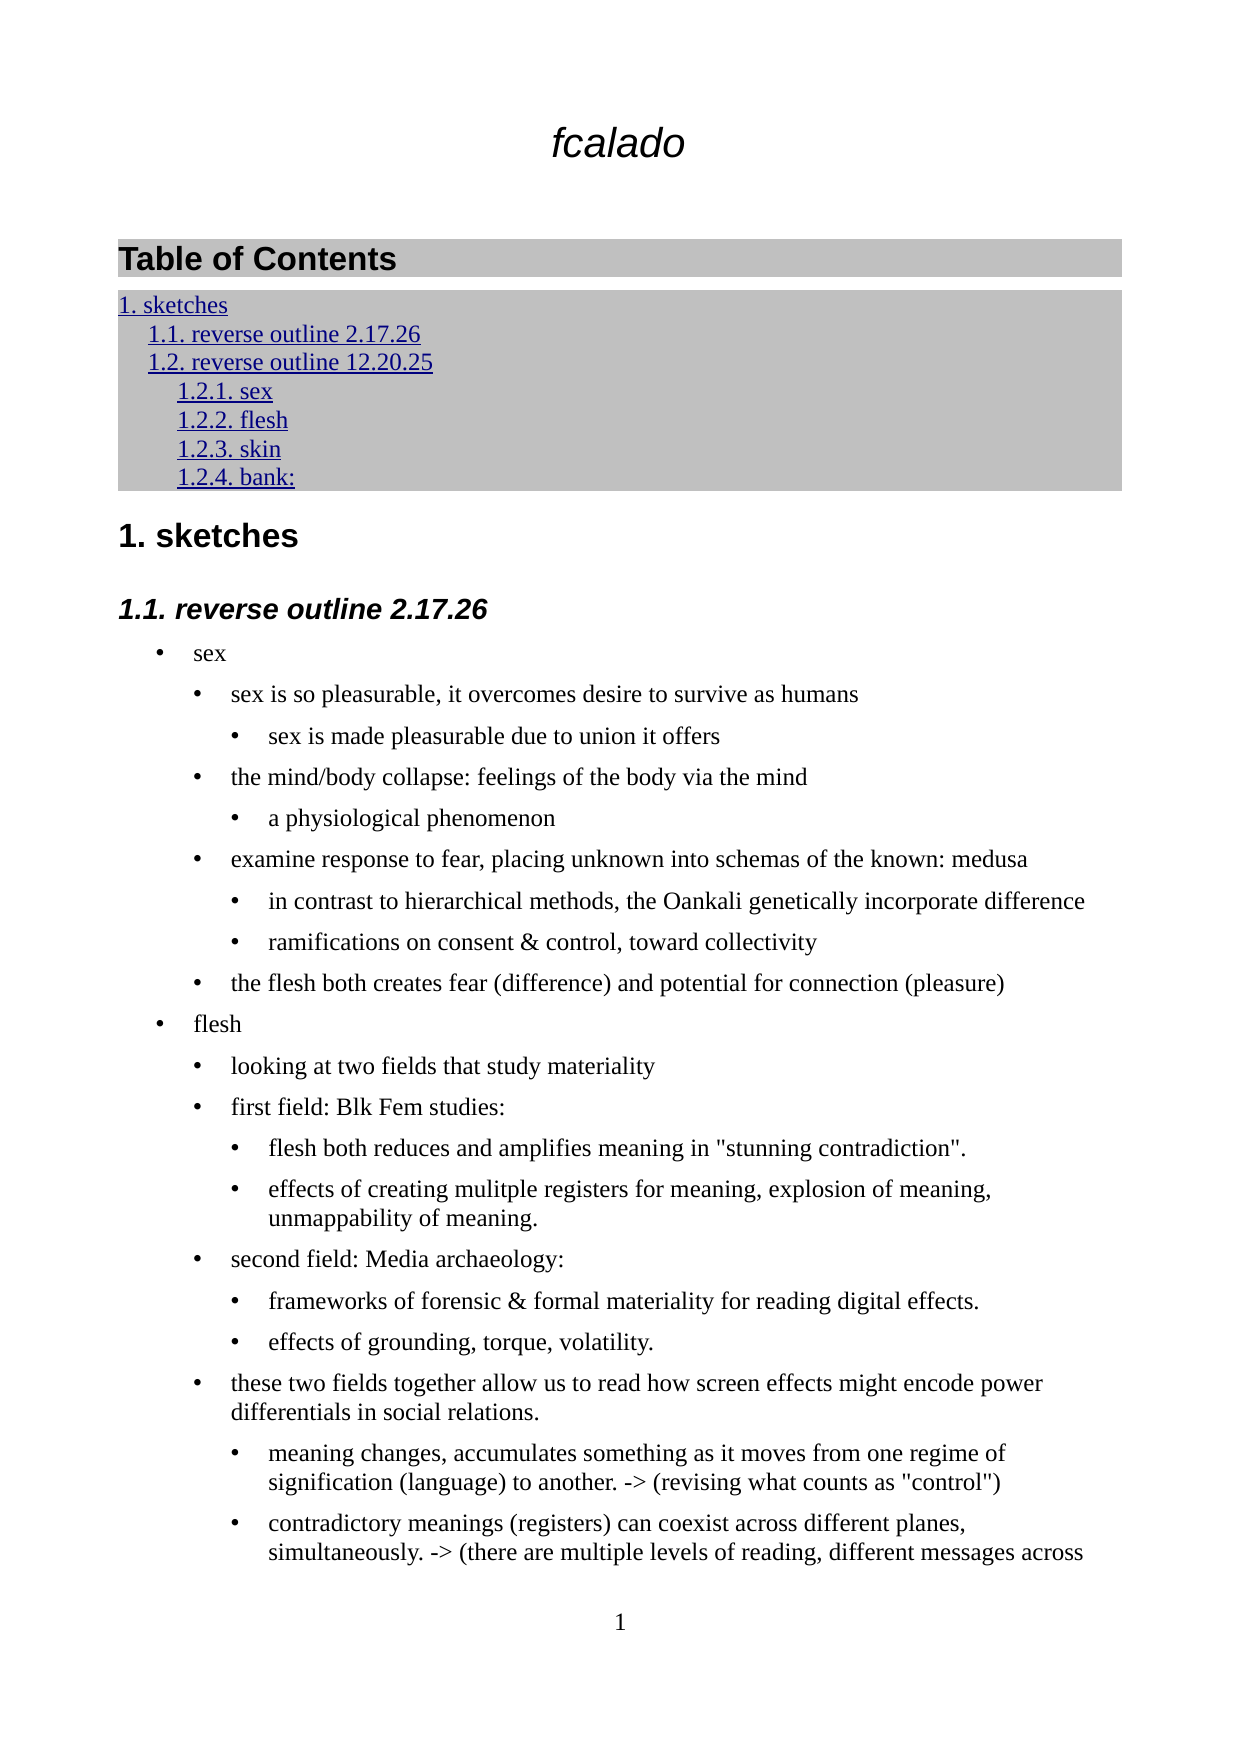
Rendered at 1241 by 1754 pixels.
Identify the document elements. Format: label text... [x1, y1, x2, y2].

text 1.2.4. bank: [177, 462, 1122, 491]
list flesh [156, 1009, 1122, 1038]
list the flesh both creates fear (difference) and potential for connection (pleasure) [193, 968, 1122, 997]
subtitle fcalado [118, 118, 1122, 166]
text 1.2.1. sex [177, 376, 1122, 405]
list first field: Blk Fem studies: [193, 1092, 1122, 1121]
list contradictory meanings (registers) can coexist across different planes, simultaneously. -> (there are multiple levels of reading, different messages across [231, 1508, 1122, 1566]
list sex is so pleasurable, it overcomes desire to survive as humans [193, 679, 1122, 708]
text 1. sketches [118, 290, 1122, 319]
subtitle sketches [118, 516, 1122, 555]
list meaning changes, accumulates something as it moves from one regime of signification (language) to another. -> (revising what counts as "control") [231, 1438, 1122, 1496]
list in contrast to hierarchical methods, the Oankali genetically incorporate difference [231, 886, 1122, 914]
list these two fields together allow us to read how screen effects might encode power differentials in social relations. [193, 1368, 1122, 1426]
list effects of grounding, torque, volatility. [231, 1327, 1122, 1356]
list frameworks of forensic & formal materiality for reading digital effects. [231, 1286, 1122, 1314]
subtitle Table of Contents [118, 239, 1122, 277]
list the mind/body collapse: feelings of the body via the mind [193, 762, 1122, 791]
list ramifications on consent & control, toward collectivity [231, 927, 1122, 956]
list sex is made pleasurable due to union it offers [231, 721, 1122, 749]
list examine response to fear, placing unknown into schemas of the known: medusa [193, 844, 1122, 873]
list second field: Media archaeology: [193, 1244, 1122, 1273]
list looking at two fields that study materiality [193, 1051, 1122, 1079]
text 1.2.2. flesh [177, 405, 1122, 434]
list effects of creating mulitple registers for meaning, explosion of meaning, unmappability of meaning. [231, 1174, 1122, 1232]
text 1.2. reverse outline 12.20.25 [148, 347, 1122, 376]
list a physiological phenomenon [231, 803, 1122, 832]
list flesh both reduces and amplifies meaning in "stunning contradiction". [231, 1133, 1122, 1162]
list sex [156, 638, 1122, 667]
text 1.2.3. skin [177, 434, 1122, 462]
subtitle reverse outline 2.17.26 [118, 592, 1122, 626]
text 1.1. reverse outline 2.17.26 [148, 319, 1122, 347]
